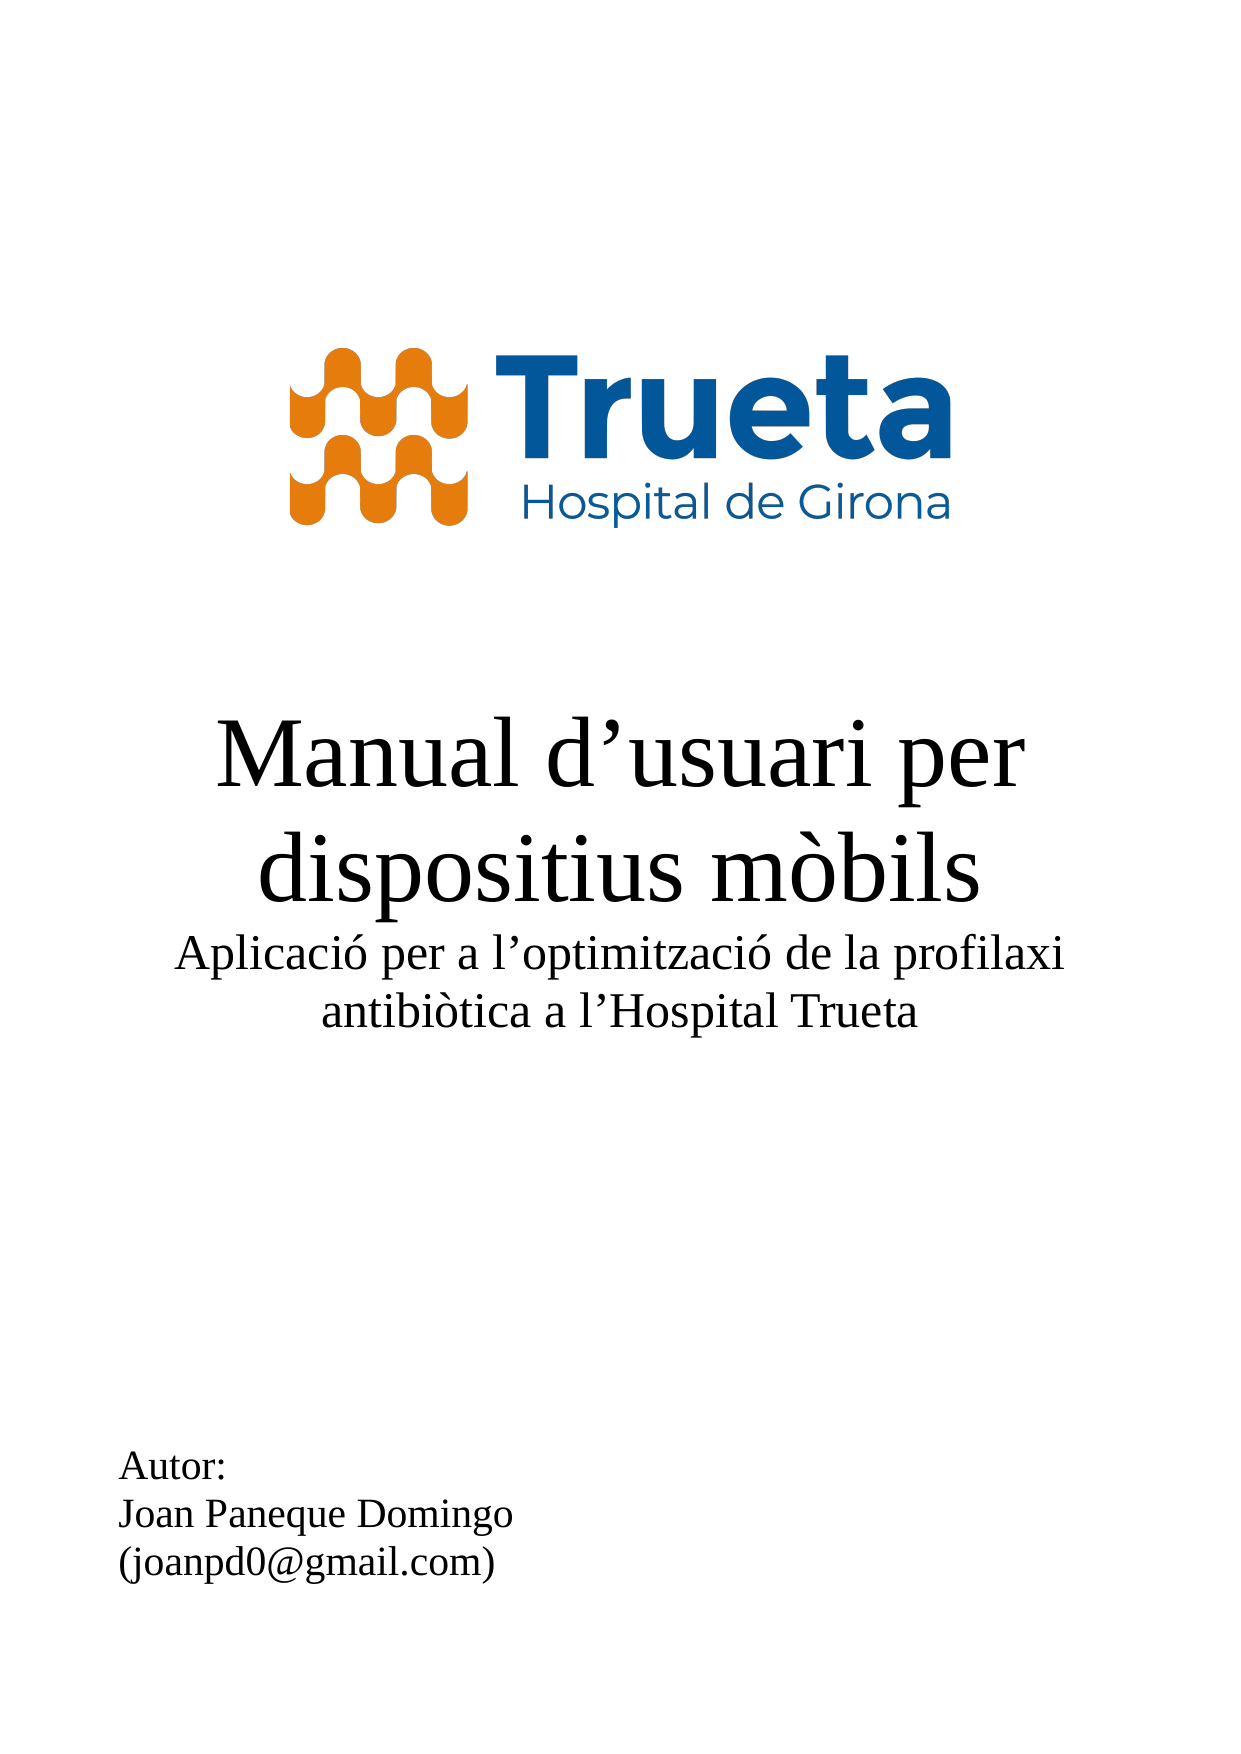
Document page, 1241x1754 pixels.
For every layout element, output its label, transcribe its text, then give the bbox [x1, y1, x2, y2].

picture [289, 348, 951, 528]
text (joanpd0@gmail.com) [118, 1536, 1122, 1584]
text antibiòtica a l’Hospital Trueta [118, 981, 1122, 1038]
text dispositius mòbils [118, 808, 1122, 923]
text Autor: [118, 1441, 1122, 1488]
text Aplicació per a l’optimització de la profilaxi [118, 923, 1122, 981]
text Manual d’usuari per [118, 693, 1122, 808]
text Joan Paneque Domingo [118, 1488, 1122, 1536]
